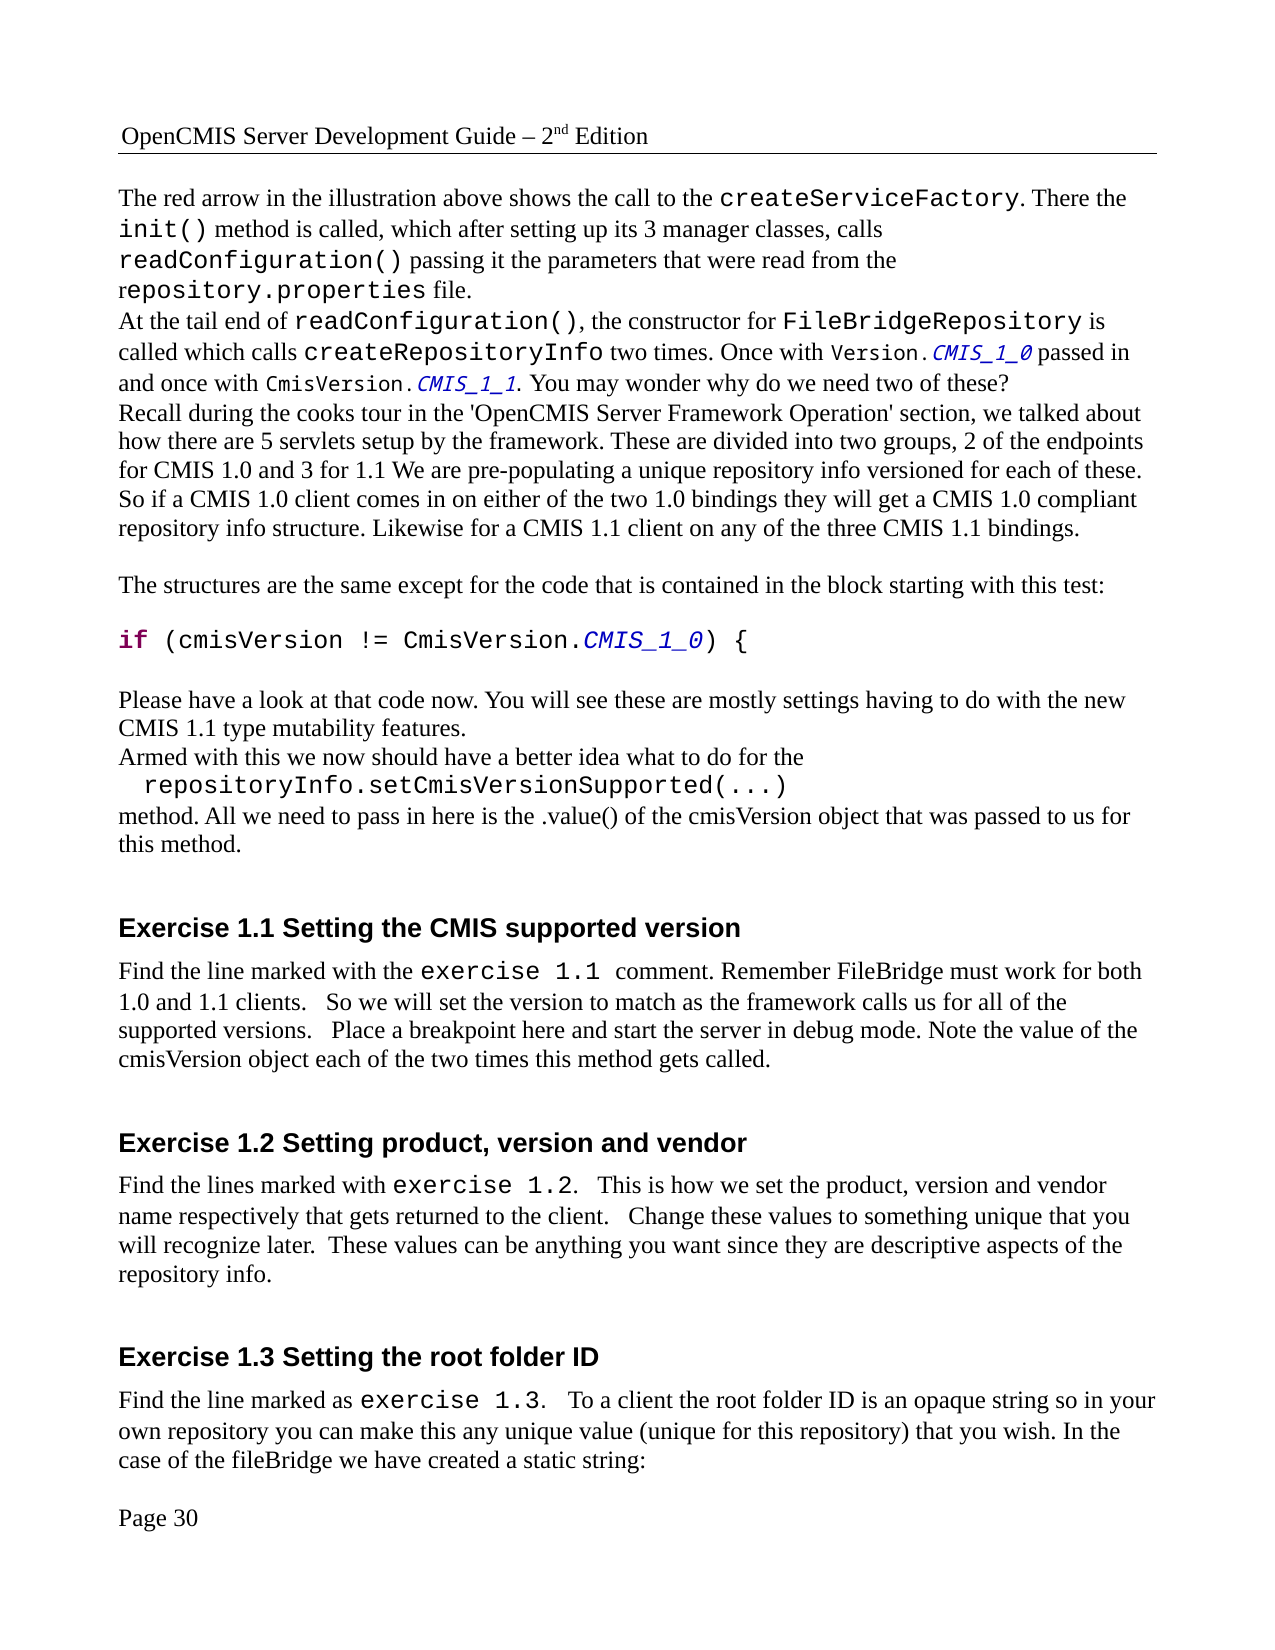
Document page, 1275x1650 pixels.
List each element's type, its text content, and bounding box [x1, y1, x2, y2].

list Find the line marked with the exercise 1.1 comment. Remember FileBridge must work for both 1.0 and 1.1 clients. So we will set the version to match as the framework calls us for all of the supported versions. Place a breakpoint here and start the server in debug mode. Note the value of the cmisVersion object each of the two times this method gets called. [118, 956, 1157, 1073]
list Please have a look at that code now. You will see these are mostly settings having to do with the new CMIS 1.1 type mutability features. [118, 685, 1157, 742]
list repositoryInfo.setCmisVersionSupported(...) [118, 771, 1157, 801]
list Find the line marked as exercise 1.3. To a client the root folder ID is an opaque string so in your own repository you can make this any unique value (unique for this repository) that you wish. In the case of the fileBridge we have created a static string: [118, 1385, 1157, 1473]
list Find the lines marked with exercise 1.2. This is how we set the product, version and vendor name respectively that gets returned to the client. Change these values to something unique that you will recognize later. These values can be anything you want since they are descriptive aspects of the repository info. [118, 1171, 1157, 1288]
subtitle Exercise 1.1 Setting the CMIS supported version [118, 912, 1157, 943]
list The structures are the same except for the code that is contained in the block starting with this test: [118, 570, 1157, 599]
list Recall during the cooks tour in the 'OpenCMIS Server Framework Operation' section, we talked about how there are 5 servlets setup by the framework. These are divided into two groups, 2 of the endpoints for CMIS 1.0 and 3 for 1.1 We are pre-populating a unique repository info versioned for each of these. So if a CMIS 1.0 client comes in on either of the two 1.0 bindings they will get a CMIS 1.0 compliant repository info structure. Likewise for a CMIS 1.1 client on any of the three CMIS 1.1 bindings. [118, 398, 1157, 541]
list The red arrow in the illustration above shows the call to the createServiceFactory. There the init() method is called, which after setting up its 3 manager classes, calls readConfiguration() passing it the parameters that were read from the repository.properties file. At the tail end of readConfiguration(), the constructor for FileBridgeRepository is called which calls createRepositoryInfo two times. Once with Version.CMIS_1_0 passed in and once with CmisVersion.CMIS_1_1. You may wonder why do we need two of these? [118, 183, 1157, 398]
list if (cmisVersion != CmisVersion.CMIS_1_0) { [118, 628, 1157, 656]
subtitle Exercise 1.2 Setting product, version and vendor [118, 1127, 1157, 1158]
list method. All we need to pass in here is the .value() of the cmisVersion object that was passed to us for this method. [118, 801, 1157, 858]
subtitle Exercise 1.3 Setting the root folder ID [118, 1341, 1157, 1373]
list Armed with this we now should have a better idea what to do for the [118, 742, 1157, 771]
